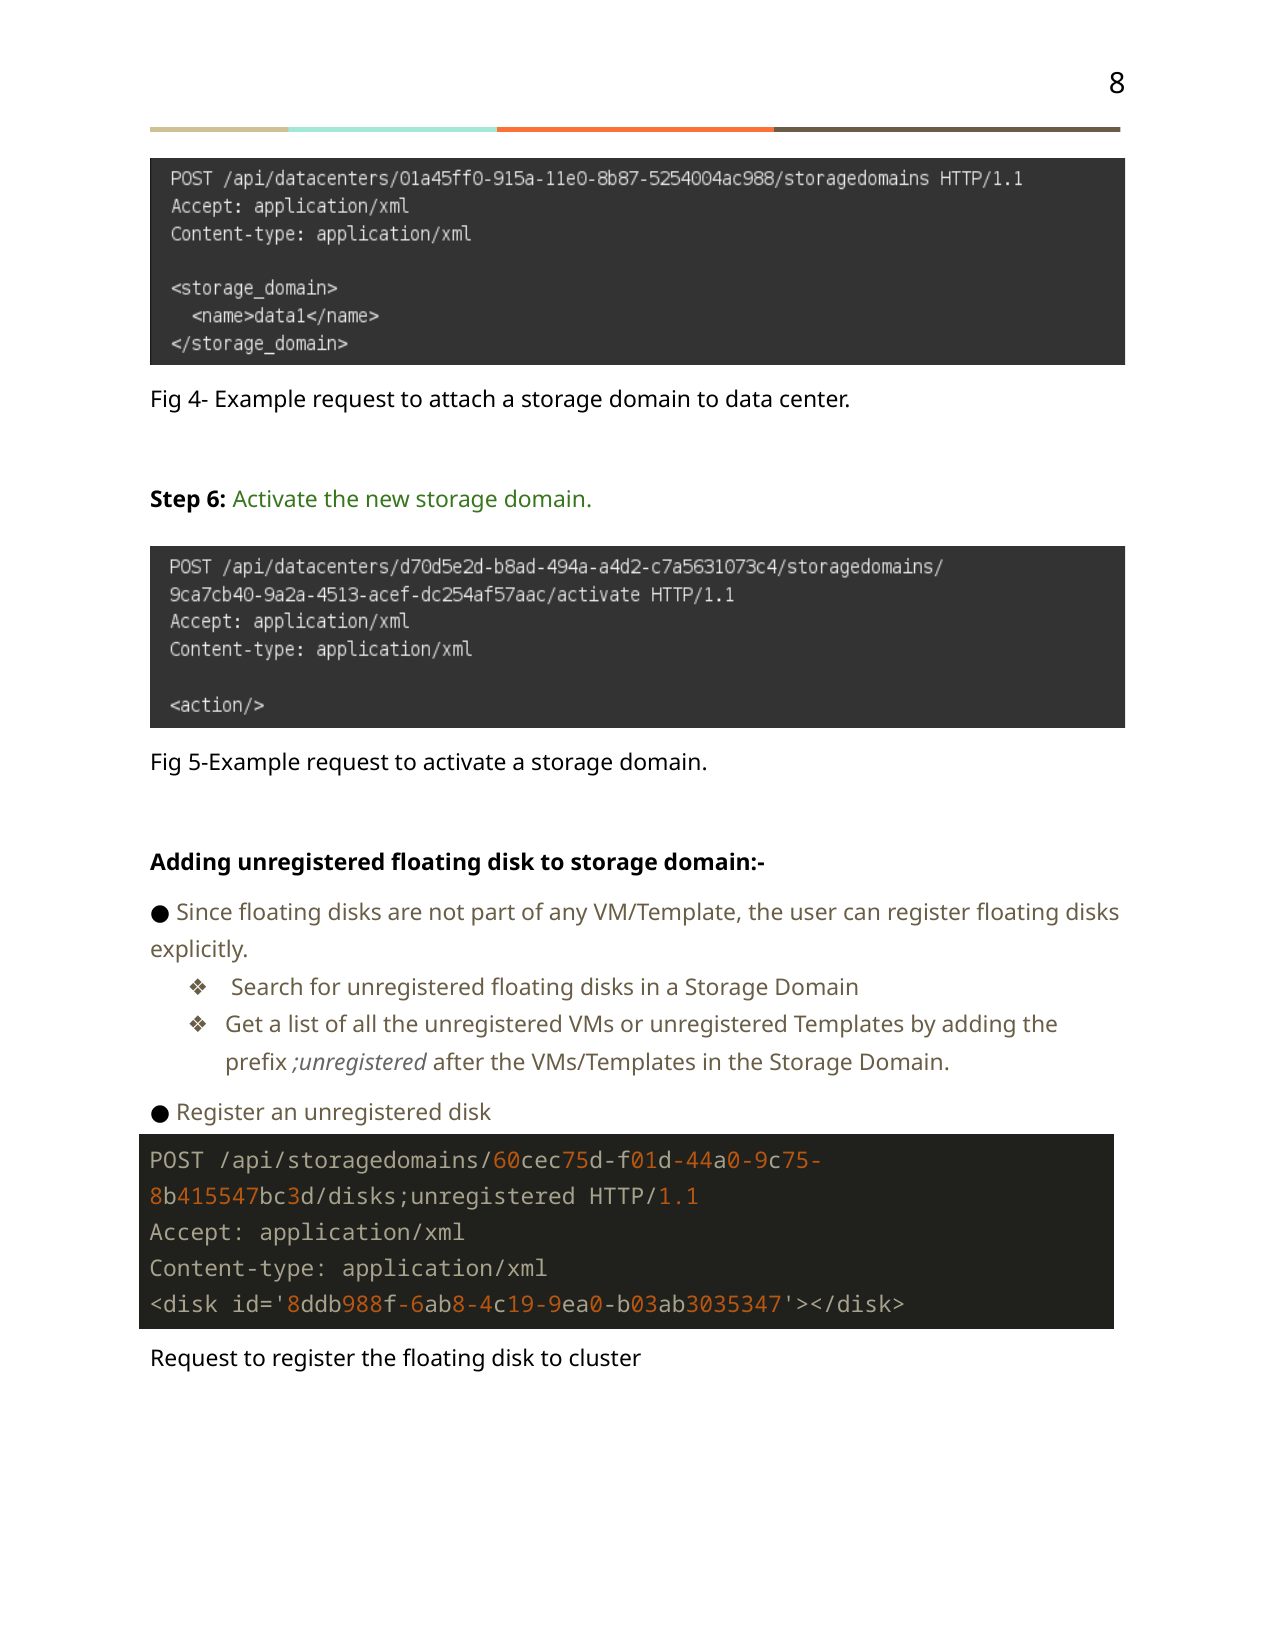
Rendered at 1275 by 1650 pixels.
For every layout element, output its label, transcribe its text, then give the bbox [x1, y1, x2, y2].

text Adding unregistered floating disk to storage domain:- [150, 846, 1125, 877]
picture [150, 127, 1121, 132]
picture [150, 546, 1125, 728]
text ● Since floating disks are not part of any VM/Template, the user can register floating disks explicitly. [150, 896, 1125, 965]
text ● Register an unregistered disk [150, 1096, 1125, 1127]
picture [150, 158, 1125, 365]
text Fig 4- Example request to attach a storage domain to data center. [150, 383, 1125, 415]
list Search for unregistered floating disks in a Storage Domain [187, 971, 1125, 1002]
list Get a list of all the unregistered VMs or unregistered Templates by adding the prefix ;unregistered after the VMs/Templates in the Storage Domain. [187, 1008, 1125, 1077]
text Request to register the floating disk to cluster [150, 1342, 1125, 1373]
text Fig 5-Example request to activate a storage domain. [150, 746, 1125, 777]
text Step 6: Activate the new storage domain. [150, 483, 1125, 515]
table_header POST /api/storagedomains/60cec75d-f01d-44a0-9c75-8b415547bc3d/disks;unregistered HTTP/1.1 Accept: application/xml Content-type: application/xml <disk id='8ddb988f-6ab8-4c19-9ea0-b03ab3035347'></disk> [139, 1134, 1114, 1329]
